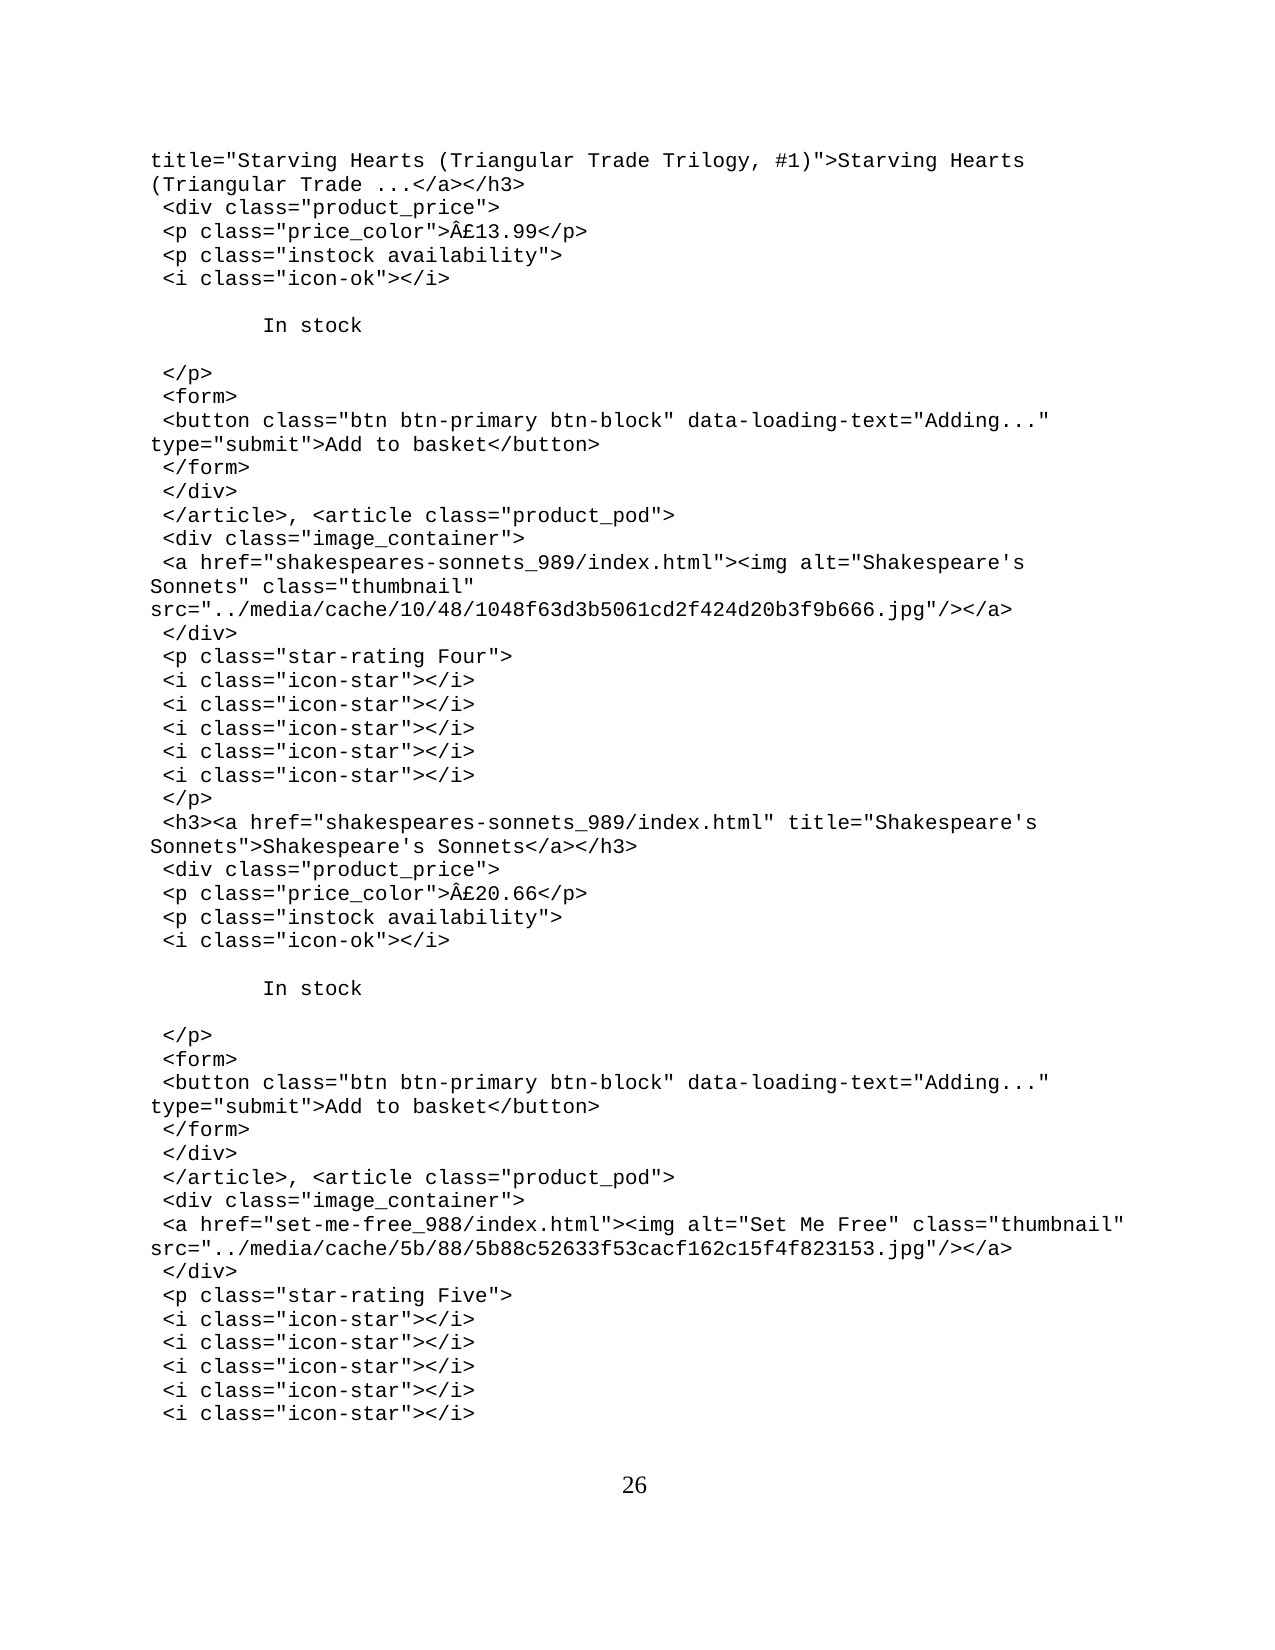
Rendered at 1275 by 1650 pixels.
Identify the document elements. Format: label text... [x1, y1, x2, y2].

text <div class="product_price"> [150, 197, 1125, 221]
text <div class="product_price"> [150, 859, 1125, 883]
text </div> [150, 1143, 1125, 1167]
text In stock [150, 978, 1125, 1001]
text <i class="icon-star"></i> [150, 1332, 1125, 1356]
text </div> [150, 623, 1125, 647]
text <p class="price_color">Â£20.66</p> [150, 883, 1125, 907]
text <form> [150, 386, 1125, 410]
text <a href="shakespeares-sonnets_989/index.html"><img alt="Shakespeare's Sonnets" class="thumbnail" src="../media/cache/10/48/1048f63d3b5061cd2f424d20b3f9b666.jpg"/></a> [150, 552, 1125, 623]
text <p class="star-rating Five"> [150, 1285, 1125, 1309]
text </form> [150, 1119, 1125, 1143]
text <div class="image_container"> [150, 1190, 1125, 1214]
text <p class="instock availability"> [150, 907, 1125, 930]
text <p class="instock availability"> [150, 244, 1125, 268]
text <p class="star-rating Four"> [150, 647, 1125, 670]
text </div> [150, 481, 1125, 505]
text <p class="price_color">Â£13.99</p> [150, 221, 1125, 244]
text </p> [150, 1025, 1125, 1048]
text </p> [150, 363, 1125, 386]
text In stock [150, 316, 1125, 339]
text </article>, <article class="product_pod"> [150, 505, 1125, 528]
text <i class="icon-ok"></i> [150, 268, 1125, 292]
text <i class="icon-star"></i> [150, 717, 1125, 741]
text </p> [150, 788, 1125, 812]
text <button class="btn btn-primary btn-block" data-loading-text="Adding..." type="submit">Add to basket</button> [150, 410, 1125, 457]
text </form> [150, 457, 1125, 481]
text <form> [150, 1048, 1125, 1072]
text <i class="icon-ok"></i> [150, 930, 1125, 954]
text <i class="icon-star"></i> [150, 1403, 1125, 1427]
text <i class="icon-star"></i> [150, 1356, 1125, 1379]
text <h3><a href="shakespeares-sonnets_989/index.html" title="Shakespeare's Sonnets">Shakespeare's Sonnets</a></h3> [150, 812, 1125, 859]
text title="Starving Hearts (Triangular Trade Trilogy, #1)">Starving Hearts (Triangular Trade ...</a></h3> [150, 150, 1125, 197]
text <i class="icon-star"></i> [150, 670, 1125, 694]
text <i class="icon-star"></i> [150, 1309, 1125, 1332]
text <a href="set-me-free_988/index.html"><img alt="Set Me Free" class="thumbnail" src="../media/cache/5b/88/5b88c52633f53cacf162c15f4f823153.jpg"/></a> [150, 1214, 1125, 1261]
text <i class="icon-star"></i> [150, 694, 1125, 717]
text </div> [150, 1261, 1125, 1285]
text <button class="btn btn-primary btn-block" data-loading-text="Adding..." type="submit">Add to basket</button> [150, 1072, 1125, 1119]
text </article>, <article class="product_pod"> [150, 1167, 1125, 1190]
text <i class="icon-star"></i> [150, 1379, 1125, 1403]
text <i class="icon-star"></i> [150, 741, 1125, 765]
text <i class="icon-star"></i> [150, 765, 1125, 788]
text <div class="image_container"> [150, 528, 1125, 552]
